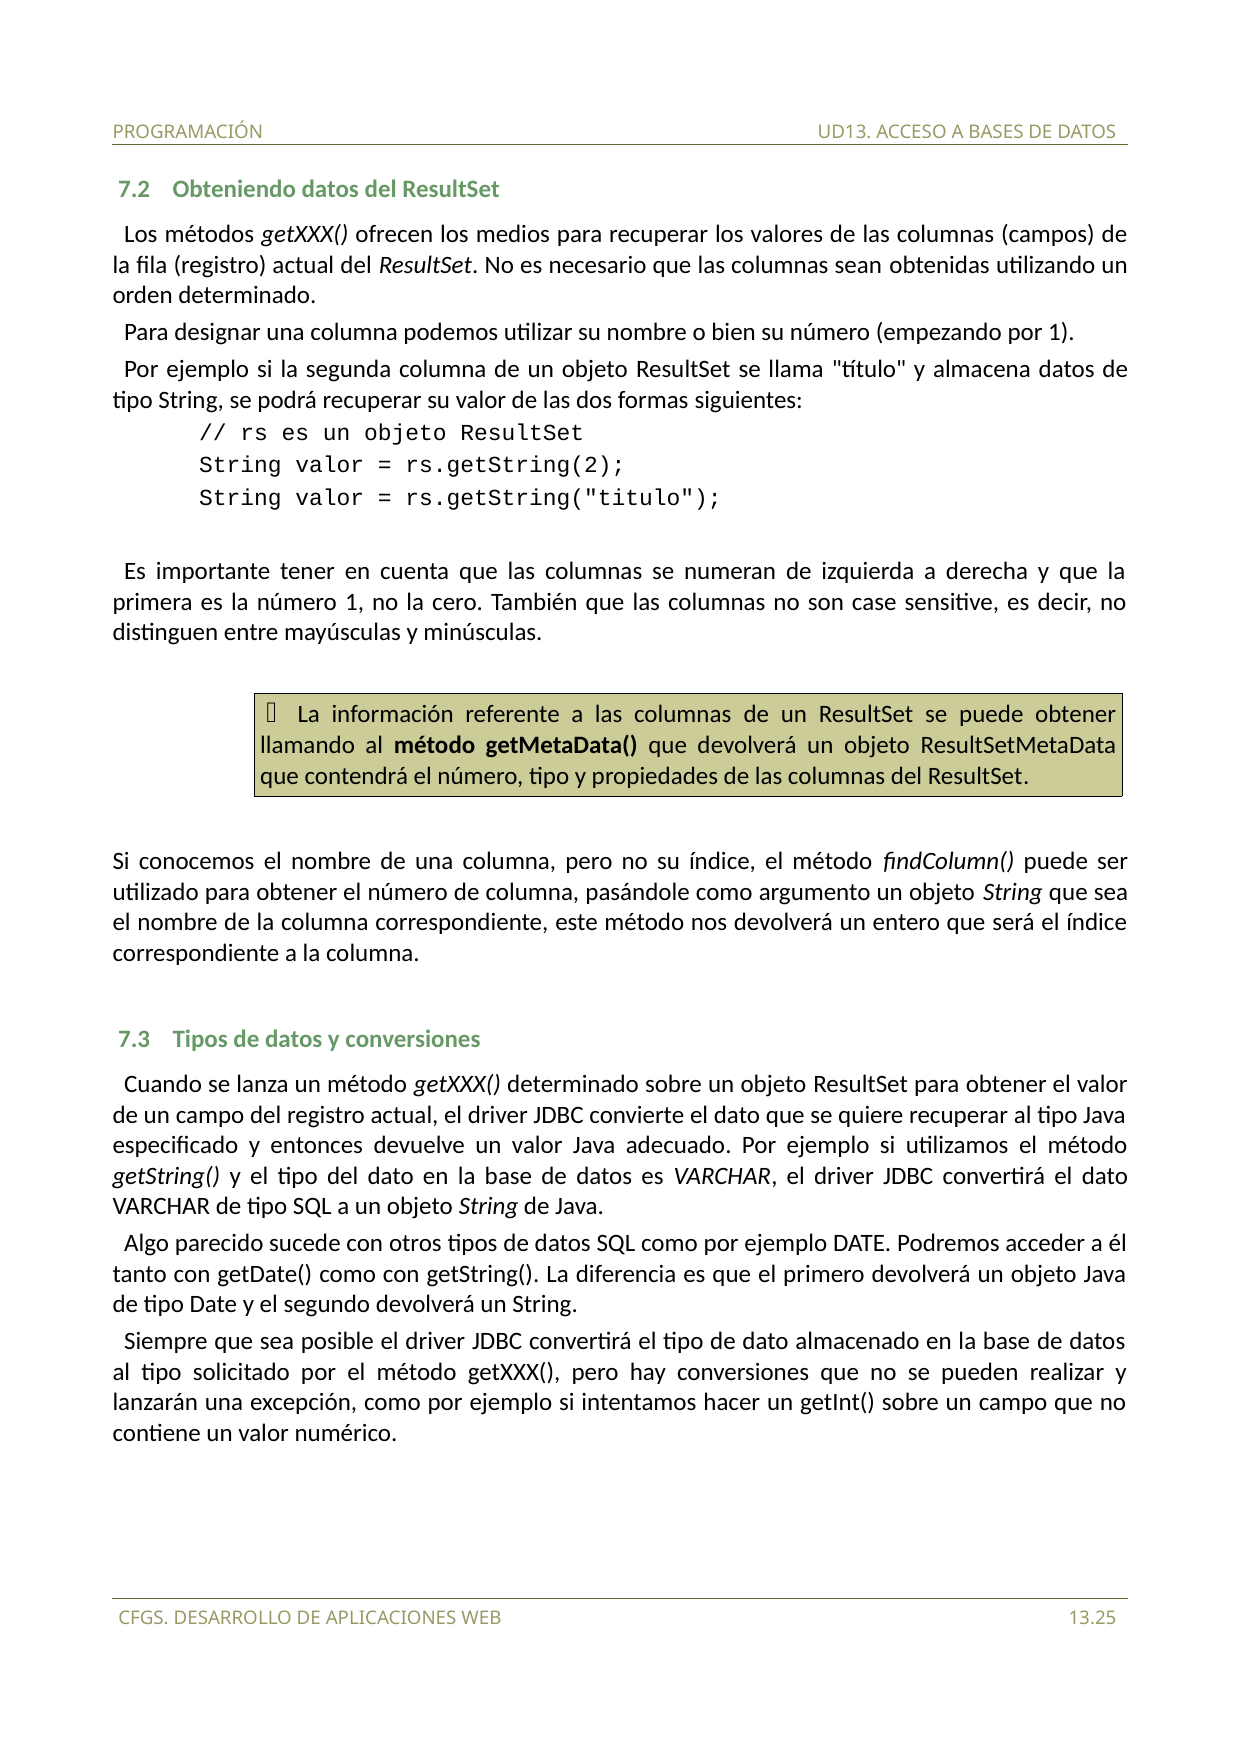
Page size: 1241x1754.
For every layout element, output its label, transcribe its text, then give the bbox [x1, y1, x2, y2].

text // rs es un objeto ResultSet [187, 421, 1128, 447]
text Es importante tener en cuenta que las columnas se numeran de izquierda a derecha y que la primera es la número 1, no la cero. También que las columnas no son case sensitive, es decir, no distinguen entre mayúsculas y minúsculas. [112, 555, 1128, 647]
text Cuando se lanza un método getXXX() determinado sobre un objeto ResultSet para obtener el valor de un campo del registro actual, el driver JDBC convierte el dato que se quiere recuperar al tipo Java especificado y entonces devuelve un valor Java adecuado. Por ejemplo si utilizamos el método getString() y el tipo del dato en la base de datos es VARCHAR, el driver JDBC convertirá el dato VARCHAR de tipo SQL a un objeto String de Java. [112, 1068, 1128, 1221]
text Los métodos getXXX() ofrecen los medios para recuperar los valores de las columnas (campos) de la fila (registro) actual del ResultSet. No es necesario que las columnas sean obtenidas utilizando un orden determinado. [112, 218, 1128, 310]
text Algo parecido sucede con otros tipos de datos SQL como por ejemplo DATE. Podremos acceder a él tanto con getDate() como con getString(). La diferencia es que el primero devolverá un objeto Java de tipo Date y el segundo devolverá un String. [112, 1227, 1128, 1319]
text Por ejemplo si la segunda columna de un objeto ResultSet se llama "título" y almacena datos de tipo String, se podrá recuperar su valor de las dos formas siguientes: [112, 353, 1128, 414]
subtitle Tipos de datos y conversiones [112, 1023, 1128, 1053]
text  La información referente a las columnas de un ResultSet se puede obtener llamando al método getMetaData() que devolverá un objeto ResultSetMetaData que contendrá el número, tipo y propiedades de las columnas del ResultSet. [255, 694, 1122, 796]
text Si conocemos el nombre de una columna, pero no su índice, el método findColumn() puede ser utilizado para obtener el número de columna, pasándole como argumento un objeto String que sea el nombre de la columna correspondiente, este método nos devolverá un entero que será el índice correspondiente a la columna. [112, 845, 1128, 967]
subtitle Obteniendo datos del ResultSet [112, 173, 1128, 204]
text String valor = rs.getString("titulo"); [187, 486, 1128, 512]
text String valor = rs.getString(2); [187, 453, 1128, 479]
text Para designar una columna podemos utilizar su nombre o bien su número (empezando por 1). [112, 317, 1128, 347]
text Siempre que sea posible el driver JDBC convertirá el tipo de dato almacenado en la base de datos al tipo solicitado por el método getXXX(), pero hay conversiones que no se pueden realizar y lanzarán una excepción, como por ejemplo si intentamos hacer un getInt() sobre un campo que no contiene un valor numérico. [112, 1325, 1128, 1447]
